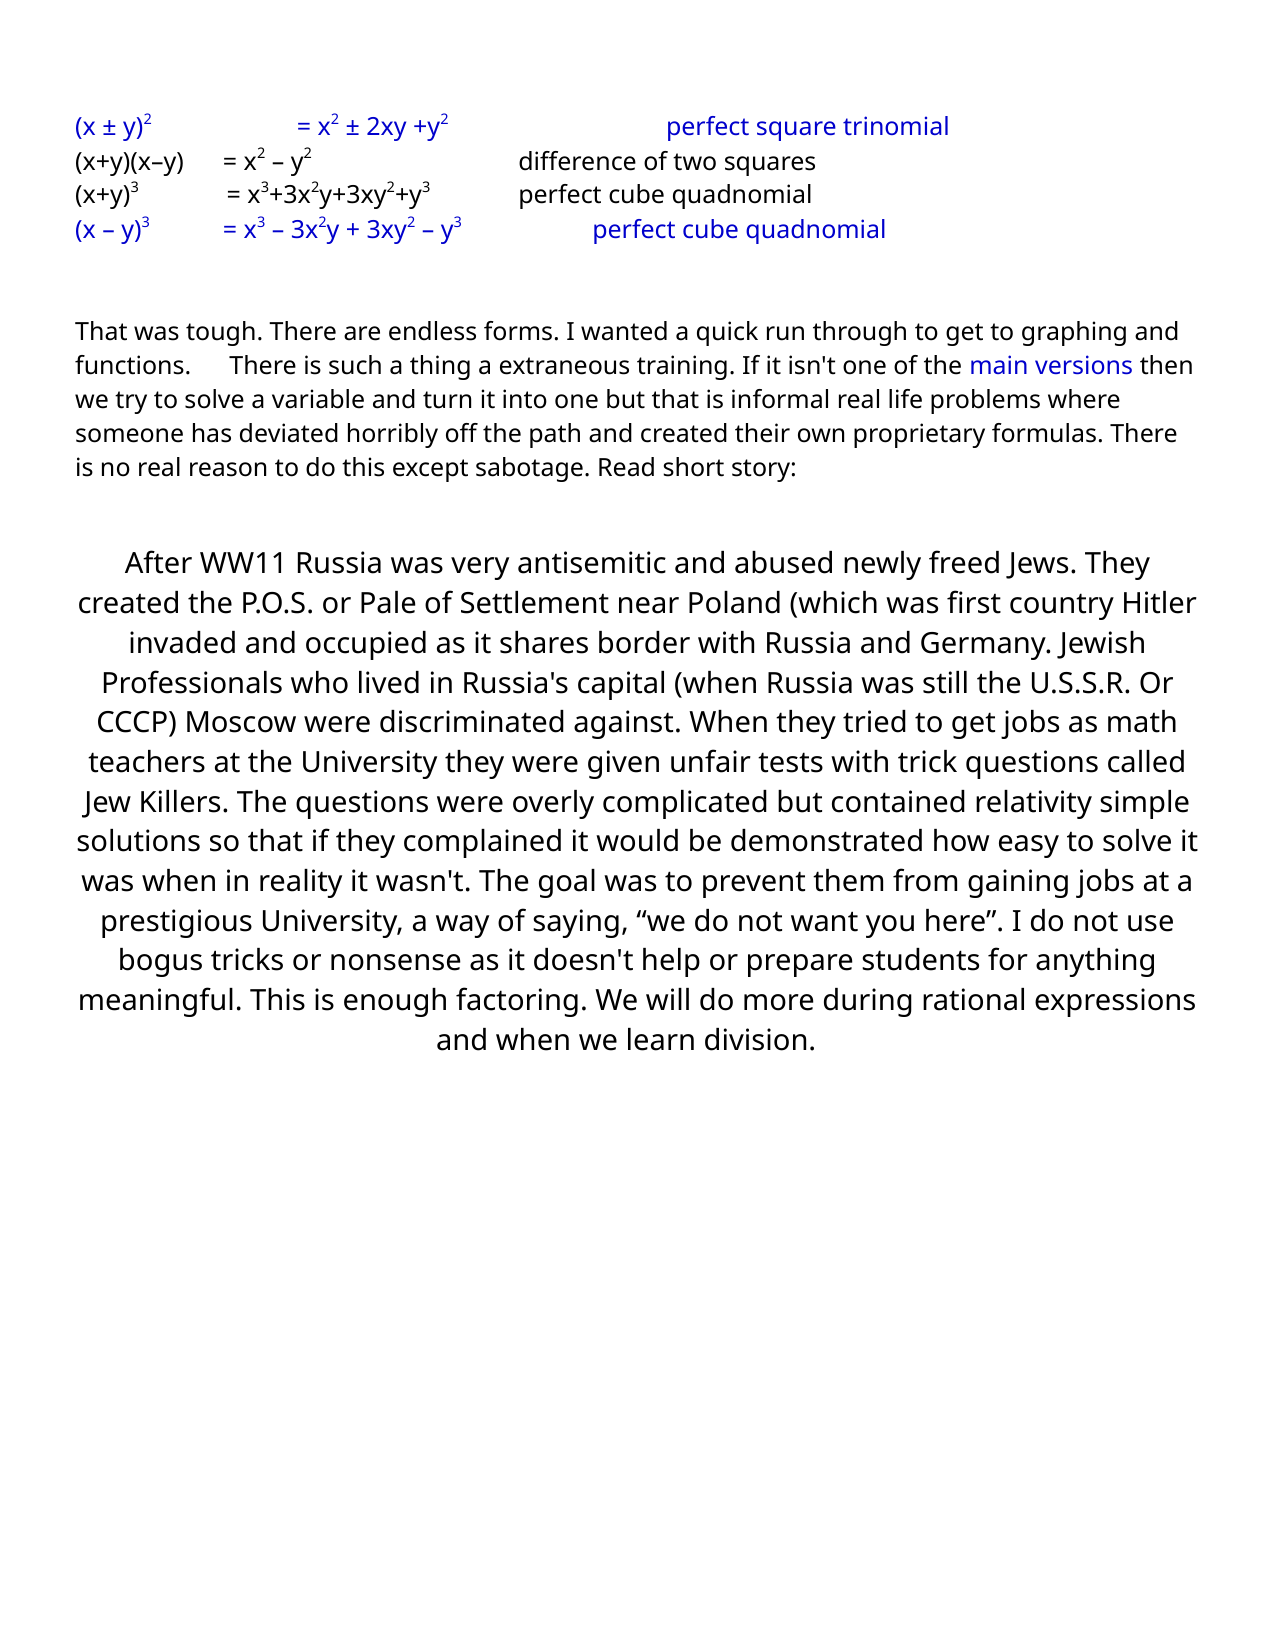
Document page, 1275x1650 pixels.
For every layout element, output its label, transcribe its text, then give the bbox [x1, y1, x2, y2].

text After WW11 Russia was very antisemitic and abused newly freed Jews. They created the P.O.S. or Pale of Settlement near Poland (which was first country Hitler invaded and occupied as it shares border with Russia and Germany. Jewish Professionals who lived in Russia's capital (when Russia was still the U.S.S.R. Or CCCP) Moscow were discriminated against. When they tried to get jobs as math teachers at the University they were given unfair tests with trick questions called Jew Killers. The questions were overly complicated but contained relativity simple solutions so that if they complained it would be demonstrated how easy to solve it was when in reality it wasn't. The goal was to prevent them from gaining jobs at a prestigious University, a way of saying, “we do not want you here”. I do not use bogus tricks or nonsense as it doesn't help or prepare students for anything meaningful. This is enough factoring. We will do more during rational expressions and when we learn division. [75, 543, 1200, 1059]
text (x+y)3 = x3+3x2y+3xy2+y3 perfect cube quadnomial [75, 177, 1200, 211]
text (x ± y)2 = x2 ± 2xy +y2 perfect square trinomial [75, 109, 1200, 143]
text (x – y)3 = x3 – 3x2y + 3xy2 – y3 perfect cube quadnomial [75, 211, 1200, 245]
text That was tough. There are endless forms. I wanted a quick run through to get to graphing and functions. There is such a thing a extraneous training. If it isn't one of the main versions then we try to solve a variable and turn it into one but that is informal real life problems where someone has deviated horribly off the path and created their own proprietary formulas. There is no real reason to do this except sabotage. Read short story: [75, 313, 1200, 484]
text (x+y)(x–y) = x2 – y2 difference of two squares [75, 143, 1200, 177]
